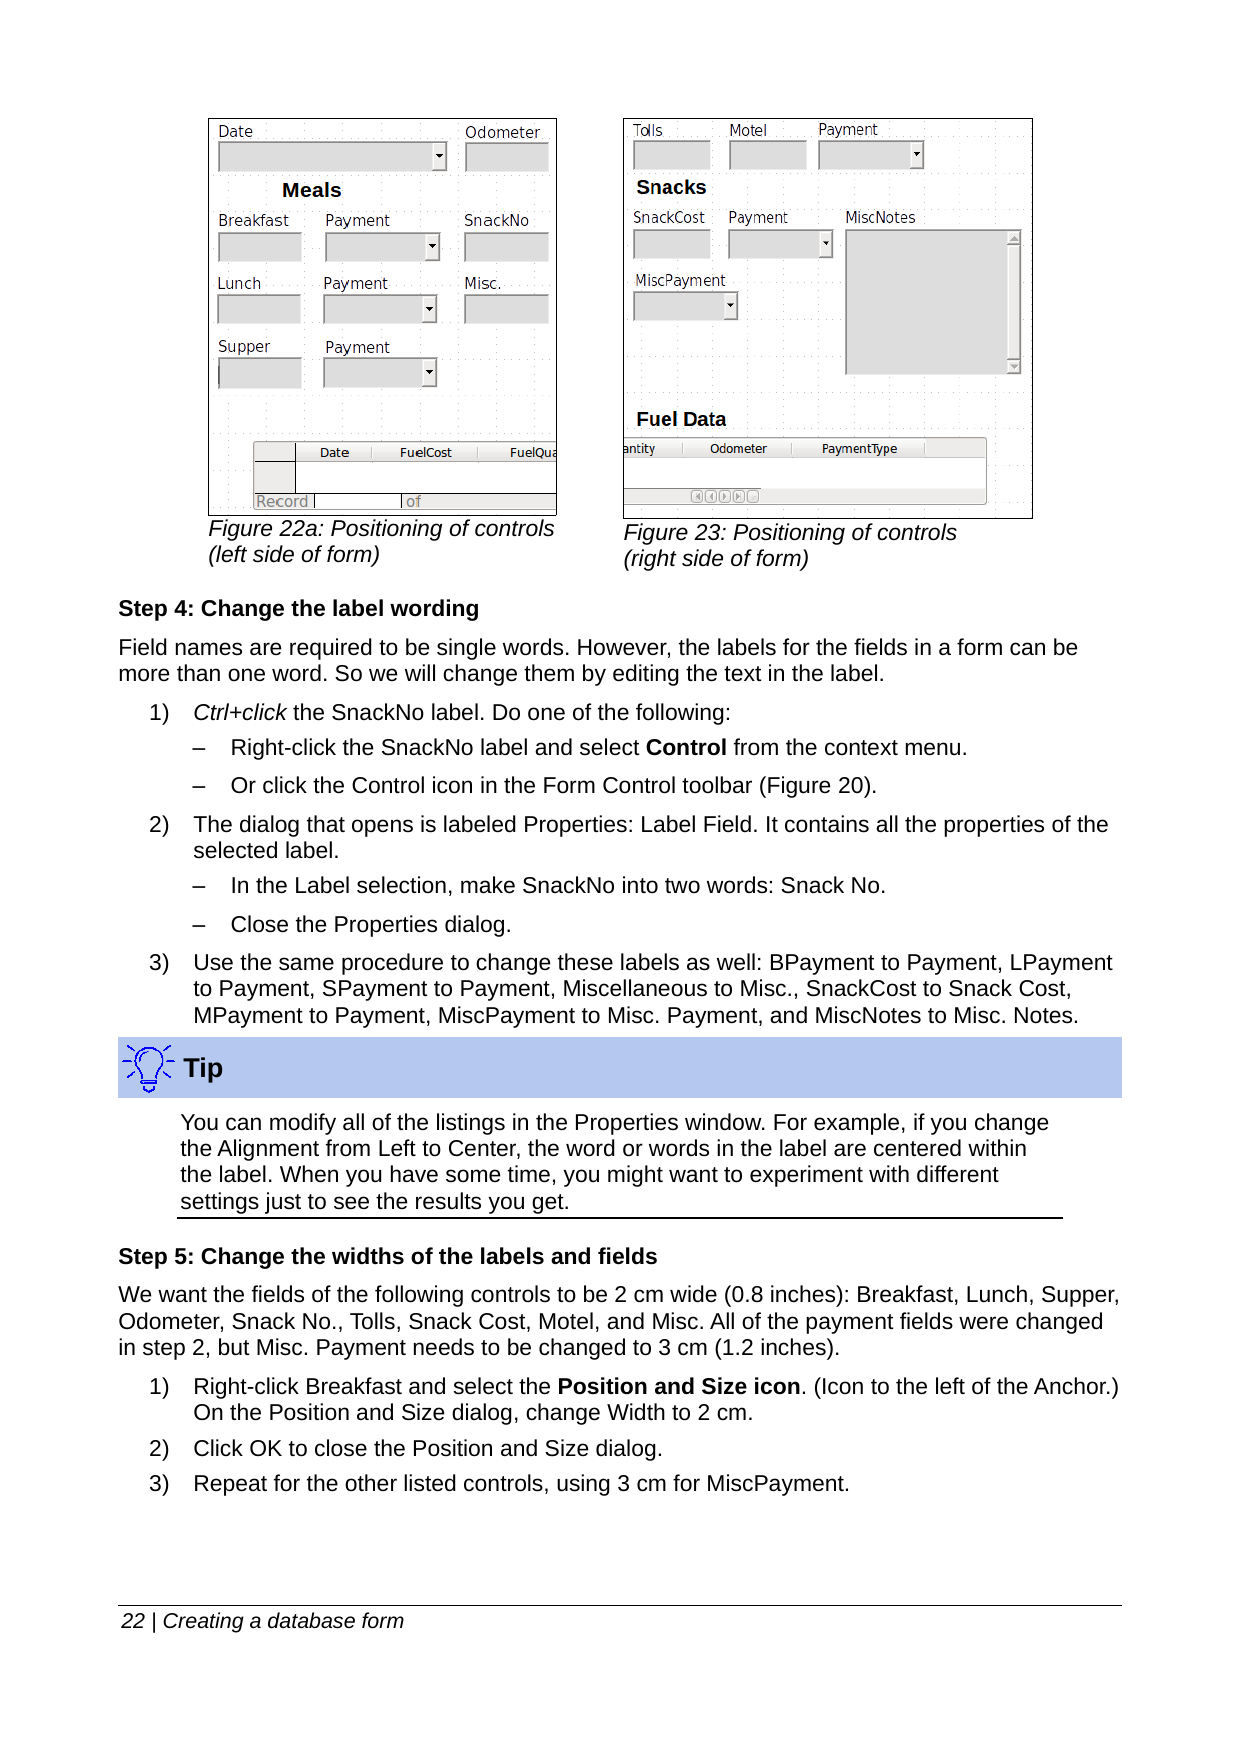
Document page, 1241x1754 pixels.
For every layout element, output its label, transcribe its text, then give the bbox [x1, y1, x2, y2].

text We want the fields of the following controls to be 2 cm wide (0.8 inches): Breakfast, Lunch, Supper, Odometer, Snack No., Tolls, Snack Cost, Motel, and Misc. All of the payment fields were changed in step 2, but Misc. Payment needs to be changed to 3 cm (1.2 inches). [118, 1281, 1122, 1361]
list In the Label selection, make SnackNo into two words: Snack No. [192, 872, 1122, 899]
text Step 5: Change the widths of the labels and fields [118, 1243, 1122, 1269]
list Right-click Breakfast and select the Position and Size icon. (Icon to the left of the Anchor.) On the Position and Size dialog, change Width to 2 cm. [169, 1373, 1122, 1426]
list The dialog that opens is labeled Properties: Label Field. It contains all the properties of the selected label. [169, 811, 1122, 863]
list Repeat for the other listed controls, using 3 cm for MiscPayment. [169, 1470, 1122, 1496]
list Right-click the SnackNo label and select Control from the context menu. [192, 734, 1122, 760]
text Figure 22a: Positioning of controls (left side of form) [208, 118, 623, 568]
list Close the Properties dialog. [192, 911, 1122, 937]
text Figure 23: Positioning of controls (right side of form) [623, 519, 1032, 571]
list Or click the Control icon in the Form Control toolbar (Figure 20). [192, 772, 1122, 799]
picture [119, 1037, 179, 1097]
text You can modify all of the listings in the Properties window. For example, if you change the Alignment from Left to Center, the word or words in the label are centered within the label. When you have some time, you might want to experiment with different settings just to see the results you get. [177, 1106, 1063, 1217]
text Step 4: Change the label wording [118, 595, 1122, 621]
text Field names are required to be single words. However, the labels for the fields in a form can be more than one word. So we will change them by editing the text in the label. [118, 634, 1122, 686]
list Click OK to close the Position and Size dialog. [169, 1434, 1122, 1461]
list Use the same procedure to change these labels as well: BPayment to Payment, LPayment to Payment, SPayment to Payment, Miscellaneous to Misc., SnackCost to Snack Cost, MPayment to Payment, MiscPayment to Misc. Payment, and MiscNotes to Misc. Notes. [169, 949, 1122, 1028]
list Ctrl+click the SnackNo label. Do one of the following: [169, 699, 1122, 725]
picture [209, 119, 556, 515]
picture [624, 119, 1032, 518]
subtitle Tip [118, 1037, 1122, 1098]
